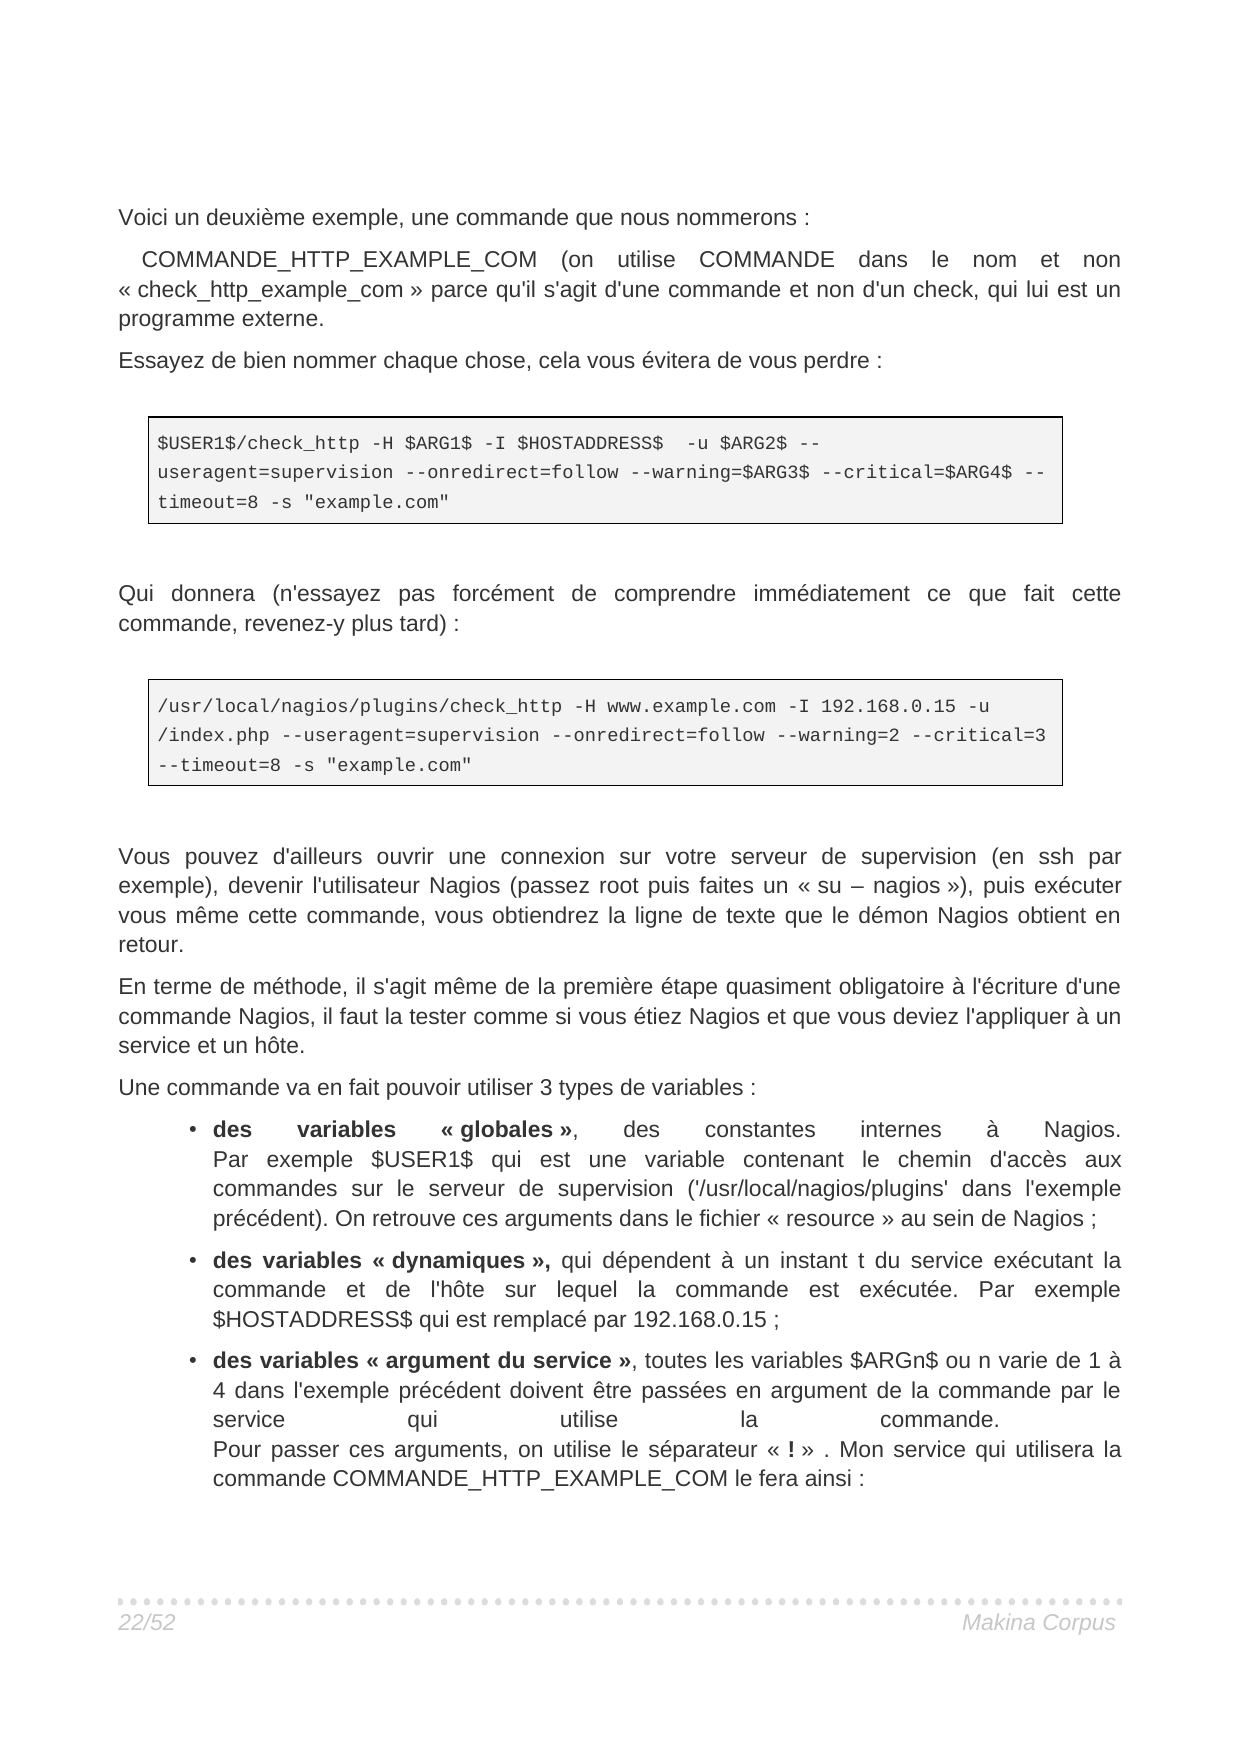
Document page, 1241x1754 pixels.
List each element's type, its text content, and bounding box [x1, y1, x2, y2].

text /usr/local/nagios/plugins/check_http -H www.example.com -I 192.168.0.15 -u /index.php --useragent=supervision --onredirect=follow --warning=2 --critical=3 --timeout=8 -s "example.com" [149, 680, 1062, 785]
text Essayez de bien nommer chaque chose, cela vous évitera de vous perdre : [118, 345, 1122, 374]
text Une commande va en fait pouvoir utiliser 3 types de variables : [118, 1072, 1122, 1102]
list des variables « argument du service », toutes les variables $ARGn$ ou n varie de 1 à 4 dans l'exemple précédent doivent être passées en argument de la commande par le service qui utilise la commande. Pour passer ces arguments, on utilise le séparateur « ! » . Mon service qui utilisera la commande COMMANDE_HTTP_EXAMPLE_COM le fera ainsi : [189, 1345, 1122, 1493]
text Vous pouvez d'ailleurs ouvrir une connexion sur votre serveur de supervision (en ssh par exemple), devenir l'utilisateur Nagios (passez root puis faites un « su – nagios »), puis exécuter vous même cette commande, vous obtiendrez la ligne de texte que le démon Nagios obtient en retour. [118, 841, 1122, 959]
text COMMANDE_HTTP_EXAMPLE_COM (on utilise COMMANDE dans le nom et non « check_http_example_com » parce qu'il s'agit d'une commande et non d'un check, qui lui est un programme externe. [118, 244, 1122, 332]
list des variables « globales », des constantes internes à Nagios. Par exemple $USER1$ qui est une variable contenant le chemin d'accès aux commandes sur le serveur de supervision ('/usr/local/nagios/plugins' dans l'exemple précédent). On retrouve ces arguments dans le fichier « resource » au sein de Nagios ; [189, 1114, 1122, 1232]
picture [118, 1593, 1123, 1610]
text $USER1$/check_http -H $ARG1$ -I $HOSTADDRESS$ -u $ARG2$ --useragent=supervision --onredirect=follow --warning=$ARG3$ --critical=$ARG4$ --timeout=8 -s "example.com" [149, 418, 1062, 523]
text En terme de méthode, il s'agit même de la première étape quasiment obligatoire à l'écriture d'une commande Nagios, il faut la tester comme si vous étiez Nagios et que vous deviez l'appliquer à un service et un hôte. [118, 971, 1122, 1059]
text Voici un deuxième exemple, une commande que nous nommerons : [118, 202, 1122, 232]
list des variables « dynamiques », qui dépendent à un instant t du service exécutant la commande et de l'hôte sur lequel la commande est exécutée. Par exemple $HOSTADDRESS$ qui est remplacé par 192.168.0.15 ; [189, 1244, 1122, 1333]
text Qui donnera (n'essayez pas forcément de comprendre immédiatement ce que fait cette commande, revenez-y plus tard) : [118, 578, 1122, 637]
